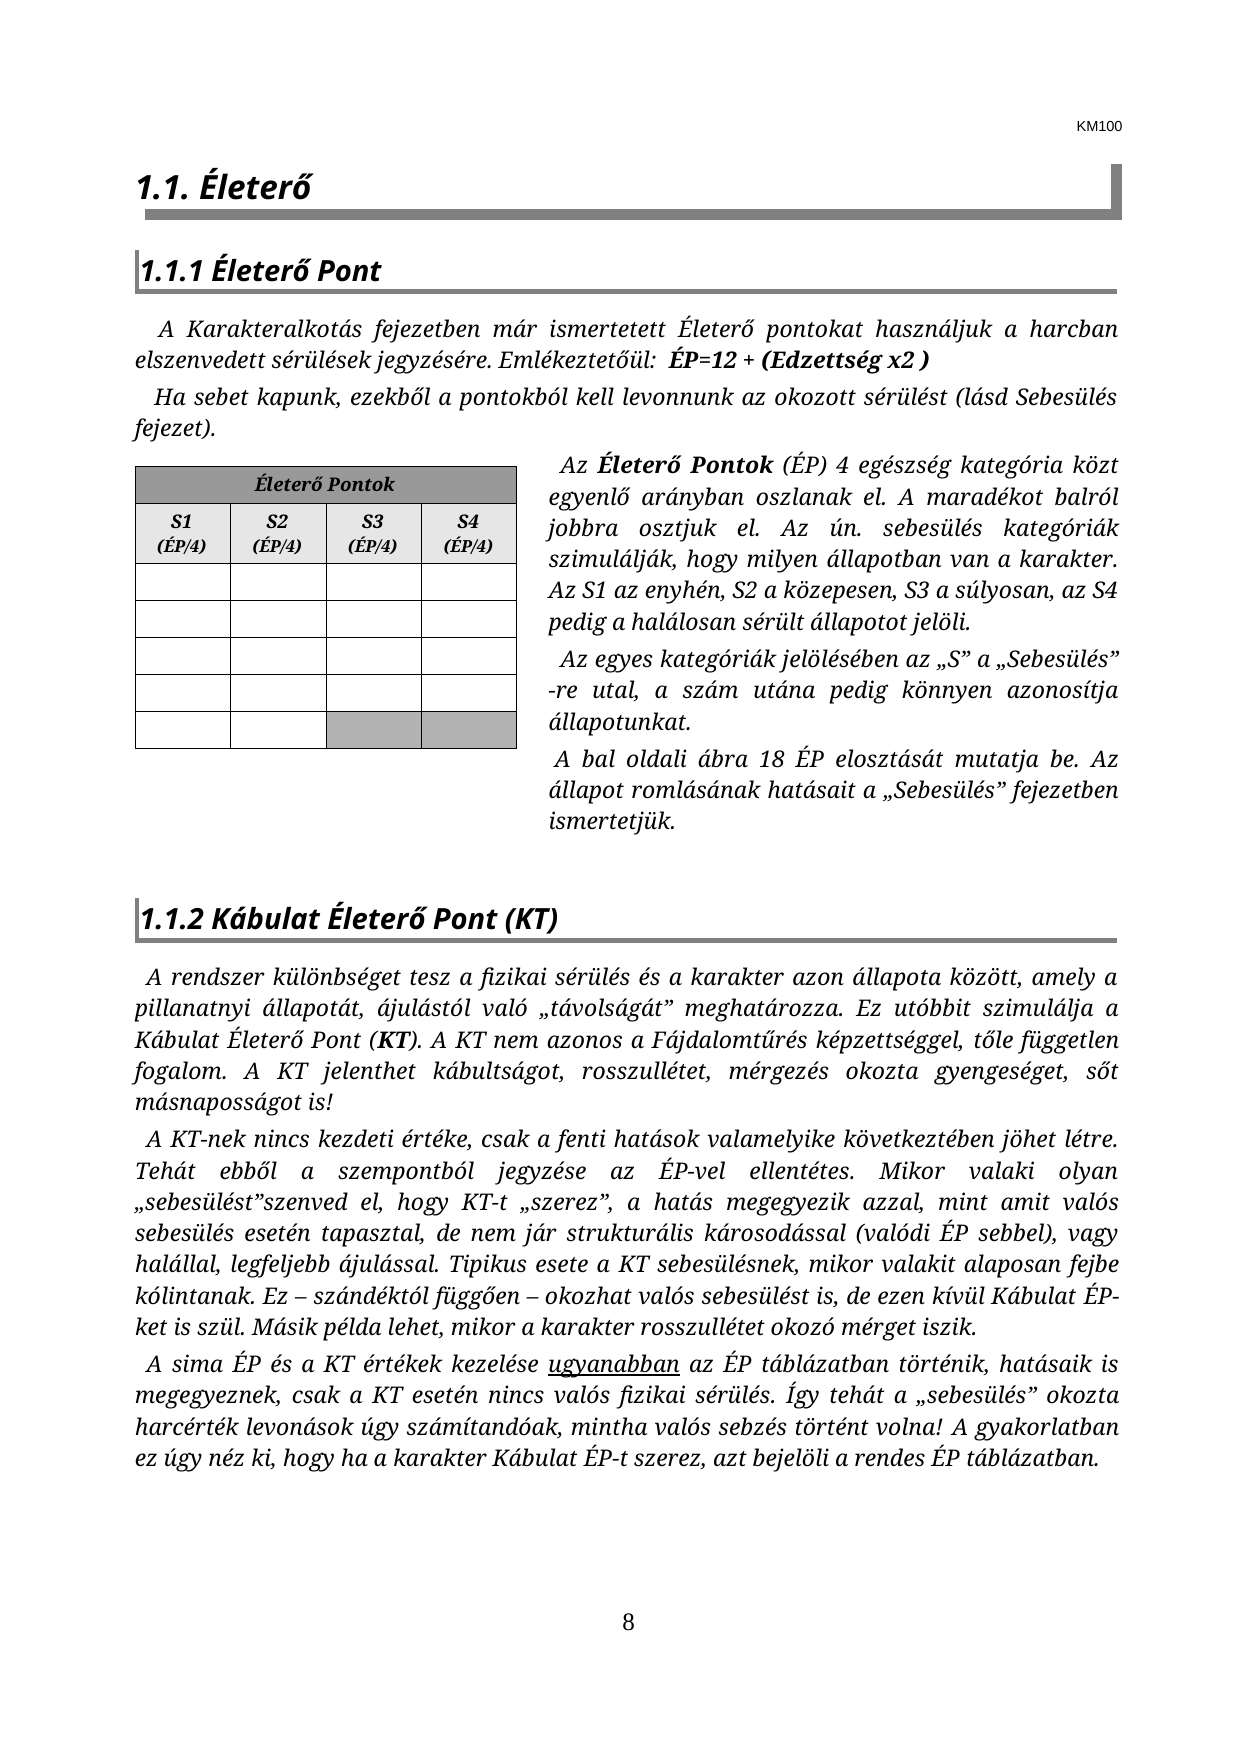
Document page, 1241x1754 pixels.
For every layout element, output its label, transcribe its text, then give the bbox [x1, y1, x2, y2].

text A Karakteralkotás fejezetben már ismertetett Életerő pontokat használjuk a harcban elszenvedett sérülések jegyzésére. Emlékeztetőül: ÉP=12 + (Edzettség x2 ) [134, 313, 1122, 375]
table_cell [231, 638, 326, 674]
table_cell [327, 675, 421, 711]
table_cell [136, 564, 230, 600]
table_cell [136, 675, 230, 711]
text A rendszer különbséget tesz a fizikai sérülés és a karakter azon állapota között, amely a pillanatnyi állapotát, ájulástól való „távolságát” meghatározza. Ez utóbbit szimulálja a Kábulat Életerő Pont (KT). A KT nem azonos a Fájdalomtűrés képzettséggel, tőle független fogalom. A KT jelenthet kábultságot, rosszullétet, mérgezés okozta gyengeséget, sőt másnaposságot is! [134, 961, 1122, 1117]
table_cell [422, 601, 516, 637]
table_cell S4 (ÉP/4) [422, 504, 516, 563]
table_cell [231, 564, 326, 600]
text Az egyes kategóriák jelölésében az „S” a „Sebesülés” -re utal, a szám utána pedig könnyen azonosítja állapotunkat. [548, 643, 1122, 737]
text Ha sebet kapunk, ezekből a pontokból kell levonnunk az okozott sérülést (lásd Sebesülés fejezet). [134, 381, 1122, 443]
table_cell [136, 712, 230, 748]
table_cell [327, 564, 421, 600]
table_cell [231, 712, 326, 748]
table_cell S2 (ÉP/4) [231, 504, 326, 563]
text A bal oldali ábra 18 ÉP elosztását mutatja be. Az állapot romlásának hatásait a „Sebesülés” fejezetben ismertetjük. [548, 743, 1122, 836]
table_header Életerő Pontok [136, 467, 516, 503]
table_cell [327, 712, 421, 748]
subtitle Életerő Pont [139, 250, 1122, 289]
table_cell [422, 564, 516, 600]
table_cell [231, 601, 326, 637]
text A sima ÉP és a KT értékek kezelése ugyanabban az ÉP táblázatban történik, hatásaik is megegyeznek, csak a KT esetén nincs valós fizikai sérülés. Így tehát a „sebesülés” okozta harcérték levonások úgy számítandóak, mintha valós sebzés történt volna! A gyakorlatban ez úgy néz ki, hogy ha a karakter Kábulat ÉP-t szerez, azt bejelöli a rendes ÉP táblázatban. [134, 1348, 1122, 1473]
table_cell [327, 638, 421, 674]
table_cell [136, 601, 230, 637]
table_cell [422, 675, 516, 711]
subtitle Életerő [134, 164, 1111, 209]
text Az Életerő Pontok (ÉP) 4 egészség kategória közt egyenlő arányban oszlanak el. A maradékot balról jobbra osztjuk el. Az ún. sebesülés kategóriák szimulálják, hogy milyen állapotban van a karakter. Az S1 az enyhén, S2 a közepesen, S3 a súlyosan, az S4 pedig a halálosan sérült állapotot jelöli. [548, 449, 1122, 637]
table_cell [422, 638, 516, 674]
subtitle Kábulat Életerő Pont (KT) [139, 898, 1122, 938]
table_cell [422, 712, 516, 748]
table_cell [327, 601, 421, 637]
table_cell S1 (ÉP/4) [136, 504, 230, 563]
table_cell S3 (ÉP/4) [327, 504, 421, 563]
table_cell [136, 638, 230, 674]
text A KT-nek nincs kezdeti értéke, csak a fenti hatások valamelyike következtében jöhet létre. Tehát ebből a szempontból jegyzése az ÉP-vel ellentétes. Mikor valaki olyan „sebesülést”szenved el, hogy KT-t „szerez”, a hatás megegyezik azzal, mint amit valós sebesülés esetén tapasztal, de nem jár strukturális károsodással (valódi ÉP sebbel), vagy halállal, legfeljebb ájulással. Tipikus esete a KT sebesülésnek, mikor valakit alaposan fejbe kólintanak. Ez – szándéktól függően – okozhat valós sebesülést is, de ezen kívül Kábulat ÉP-ket is szül. Másik példa lehet, mikor a karakter rosszullétet okozó mérget iszik. [134, 1123, 1122, 1342]
table_cell [231, 675, 326, 711]
